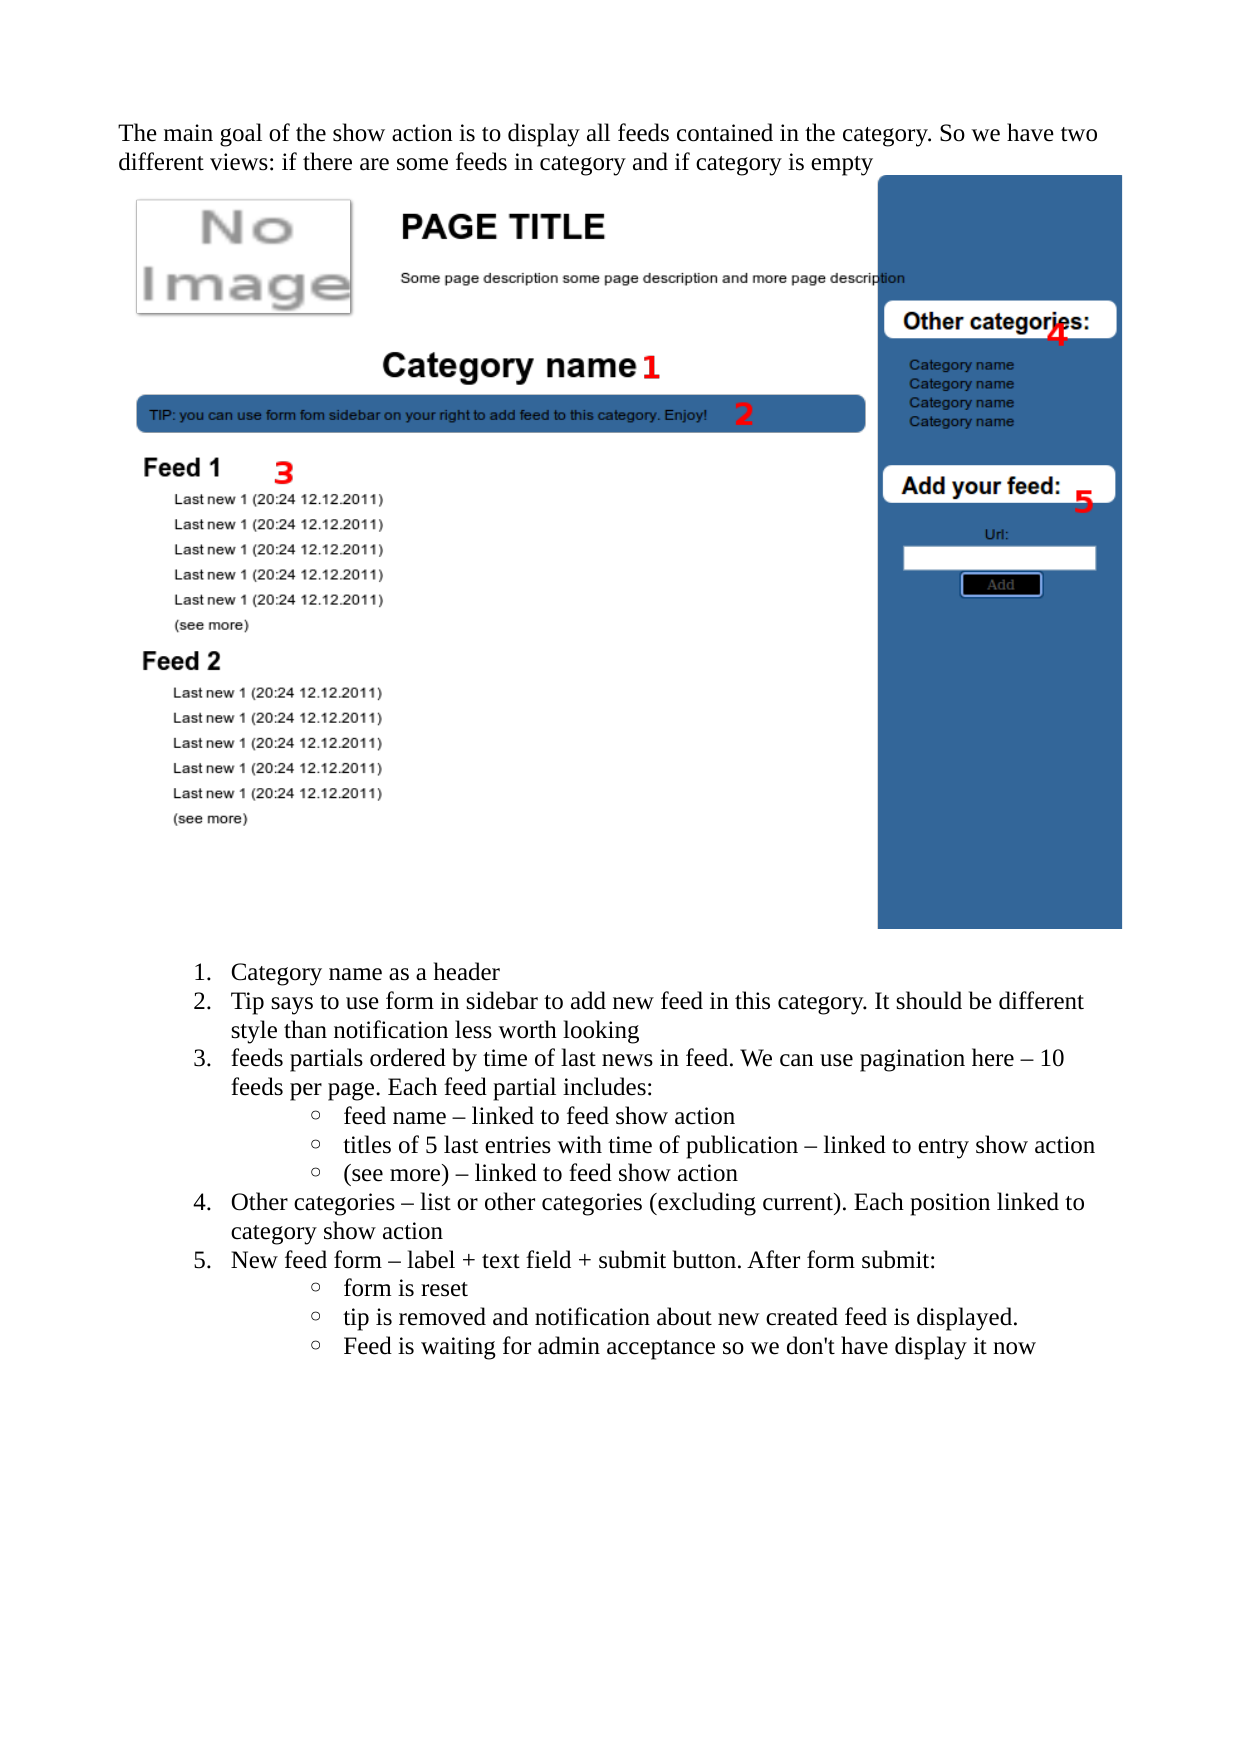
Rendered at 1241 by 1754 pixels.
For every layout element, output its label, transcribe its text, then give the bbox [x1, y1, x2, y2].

list form is reset [306, 1273, 1122, 1302]
list Other categories – list or other categories (excluding current). Each position linked to category show action [193, 1187, 1122, 1245]
picture [118, 175, 1123, 929]
list feed name – linked to feed show action [306, 1101, 1122, 1130]
list Tip says to use form in sidebar to add new feed in this category. It should be different style than notification less worth looking [193, 986, 1122, 1043]
list Category name as a header [193, 957, 1122, 986]
text The main goal of the show action is to display all feeds contained in the category. So we have two different views: if there are some feeds in category and if category is empty [118, 118, 1122, 175]
list New feed form – label + text field + submit button. After form submit: [193, 1245, 1122, 1273]
list feeds partials ordered by time of last news in feed. We can use pagination here – 10 feeds per page. Each feed partial includes: [193, 1043, 1122, 1101]
list (see more) – linked to feed show action [306, 1158, 1122, 1187]
list tip is removed and notification about new created feed is displayed. [306, 1302, 1122, 1331]
list titles of 5 last entries with time of publication – linked to entry show action [306, 1130, 1122, 1158]
list Feed is waiting for admin acceptance so we don't have display it now [306, 1331, 1122, 1360]
